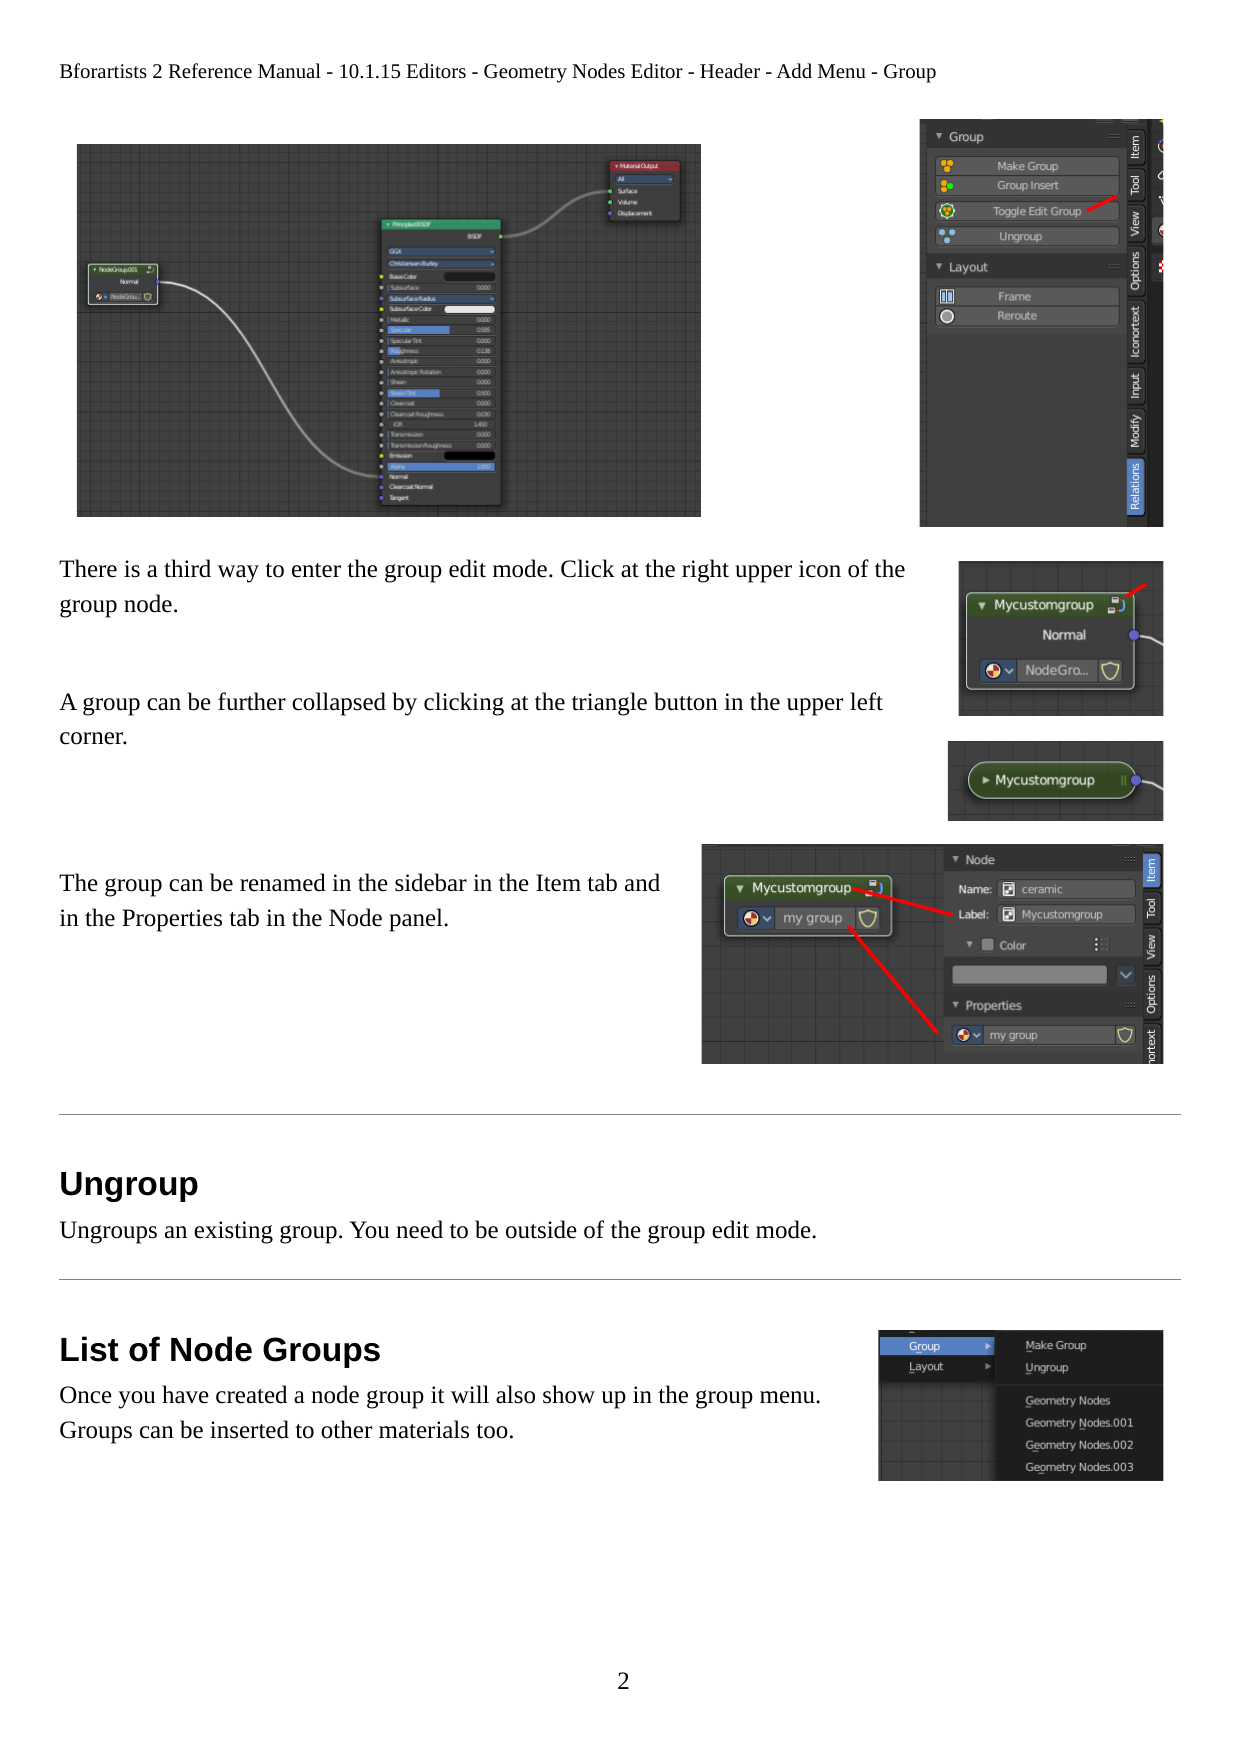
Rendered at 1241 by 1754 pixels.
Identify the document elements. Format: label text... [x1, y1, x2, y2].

subtitle List of Node Groups [59, 1329, 1181, 1368]
text The group can be renamed in the sidebar in the Item tab and in the Properties tab in the Node panel. [59, 868, 701, 932]
picture [919, 119, 1164, 527]
picture [878, 1330, 1164, 1481]
picture [701, 844, 1164, 1064]
picture [958, 561, 1164, 716]
text There is a third way to enter the group edit mode. Click at the right upper icon of the group node. [59, 554, 1181, 617]
picture [76, 144, 701, 517]
text Once you have created a node group it will also show up in the group menu. Groups can be inserted to other materials too. [59, 1381, 878, 1444]
text A group can be further collapsed by clicking at the triangle button in the upper left corner. [59, 687, 1181, 750]
picture [947, 741, 1164, 821]
text Ungroups an existing group. You need to be outside of the group edit mode. [59, 1215, 1181, 1244]
subtitle Ungroup [59, 1164, 1181, 1203]
